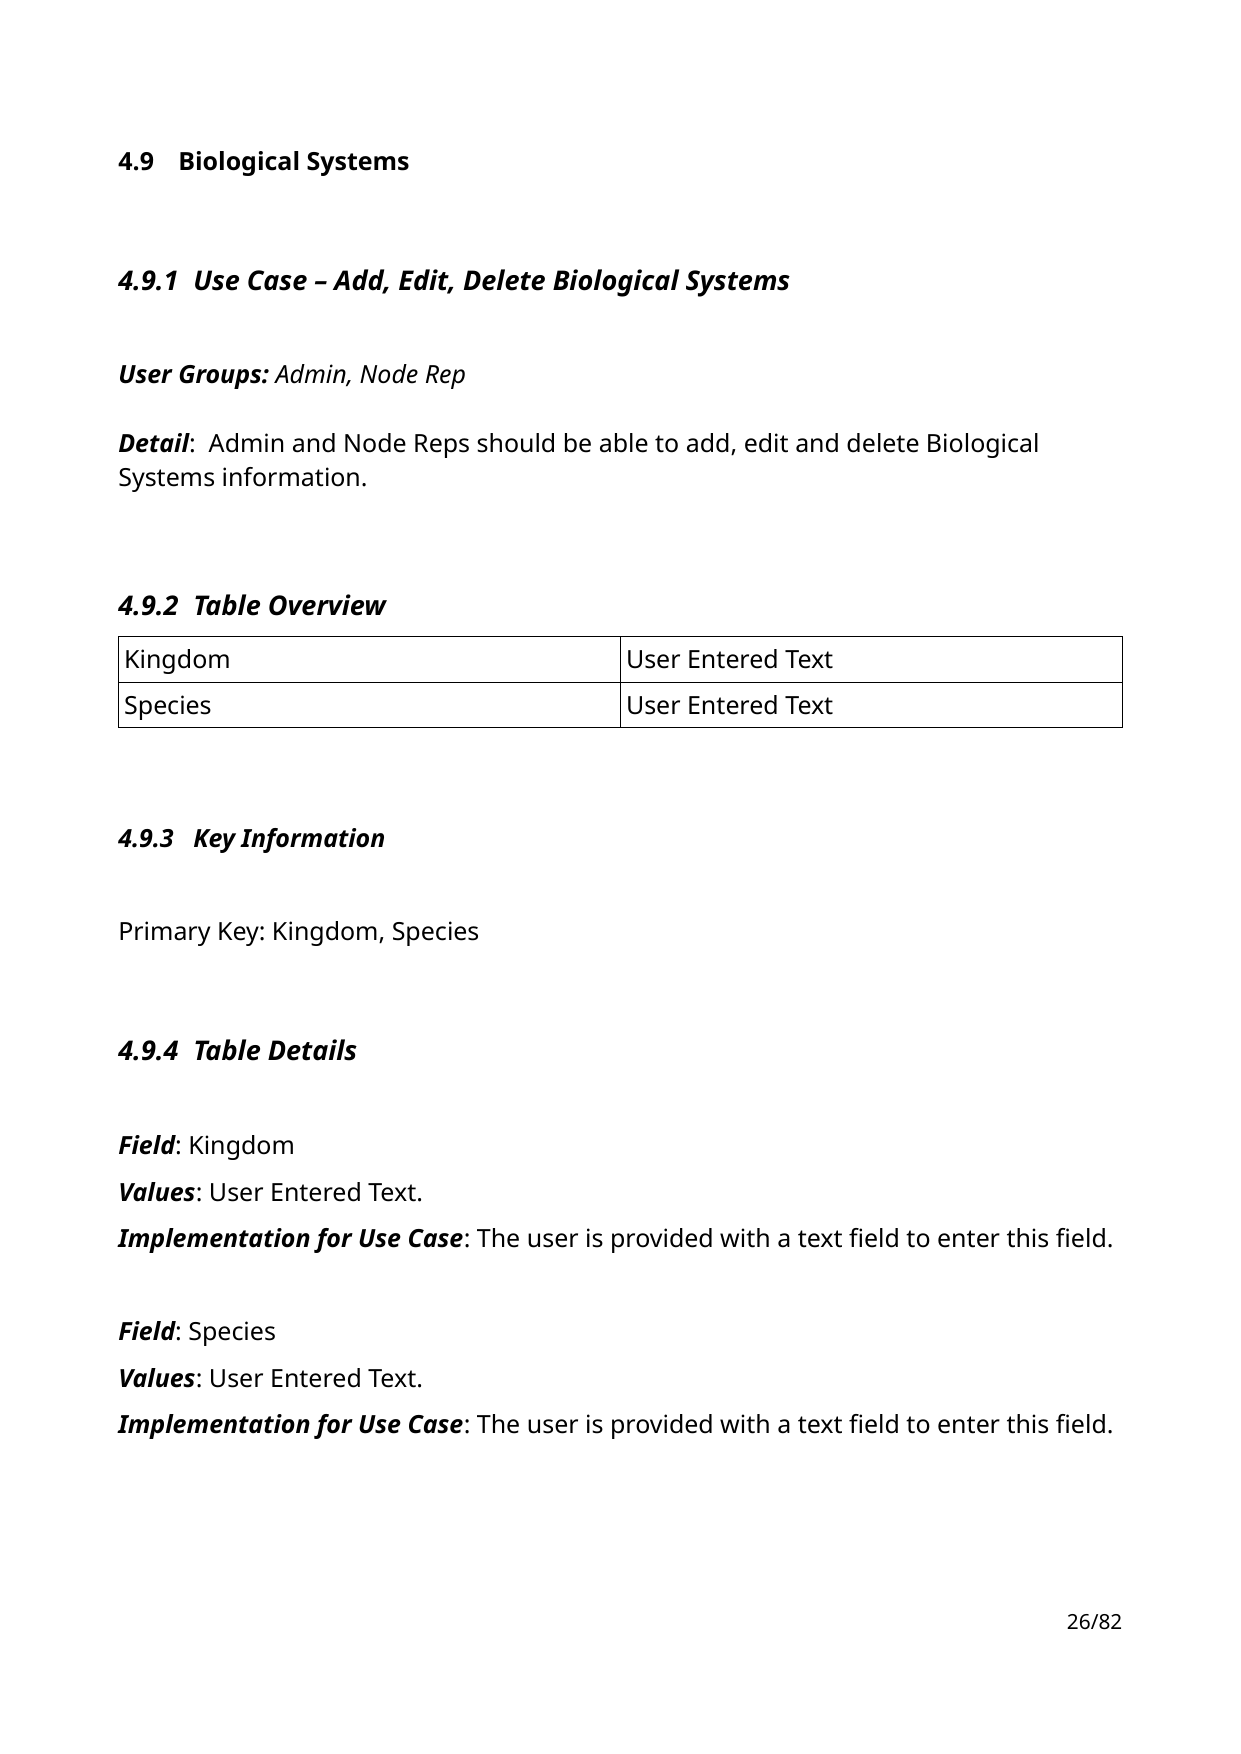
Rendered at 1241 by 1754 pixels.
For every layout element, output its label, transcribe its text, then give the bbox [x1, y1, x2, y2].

text User Groups: Admin, Node Rep [118, 357, 1122, 391]
text Values: User Entered Text. [118, 1360, 1122, 1394]
table_header Kingdom [119, 637, 620, 682]
text Detail: Admin and Node Reps should be able to add, edit and delete Biological Systems information. [118, 425, 1122, 493]
text Implementation for Use Case: The user is provided with a text field to enter this field. [118, 1221, 1122, 1255]
text Field: Kingdom [118, 1128, 1122, 1162]
table_cell Species [119, 683, 620, 727]
text Primary Key: Kingdom, Species [118, 913, 1122, 948]
table_cell User Entered Text [621, 683, 1122, 727]
subtitle Key Information [118, 820, 1122, 854]
subtitle Table Details [118, 1032, 1122, 1068]
subtitle Table Overview [118, 587, 1122, 623]
text Implementation for Use Case: The user is provided with a text field to enter this field. [118, 1407, 1122, 1441]
subtitle Use Case – Add, Edit, Delete Biological Systems [118, 261, 1122, 298]
text Values: User Entered Text. [118, 1174, 1122, 1208]
table_header User Entered Text [621, 637, 1122, 682]
subtitle Biological Systems [118, 143, 1122, 177]
text Field: Species [118, 1314, 1122, 1348]
